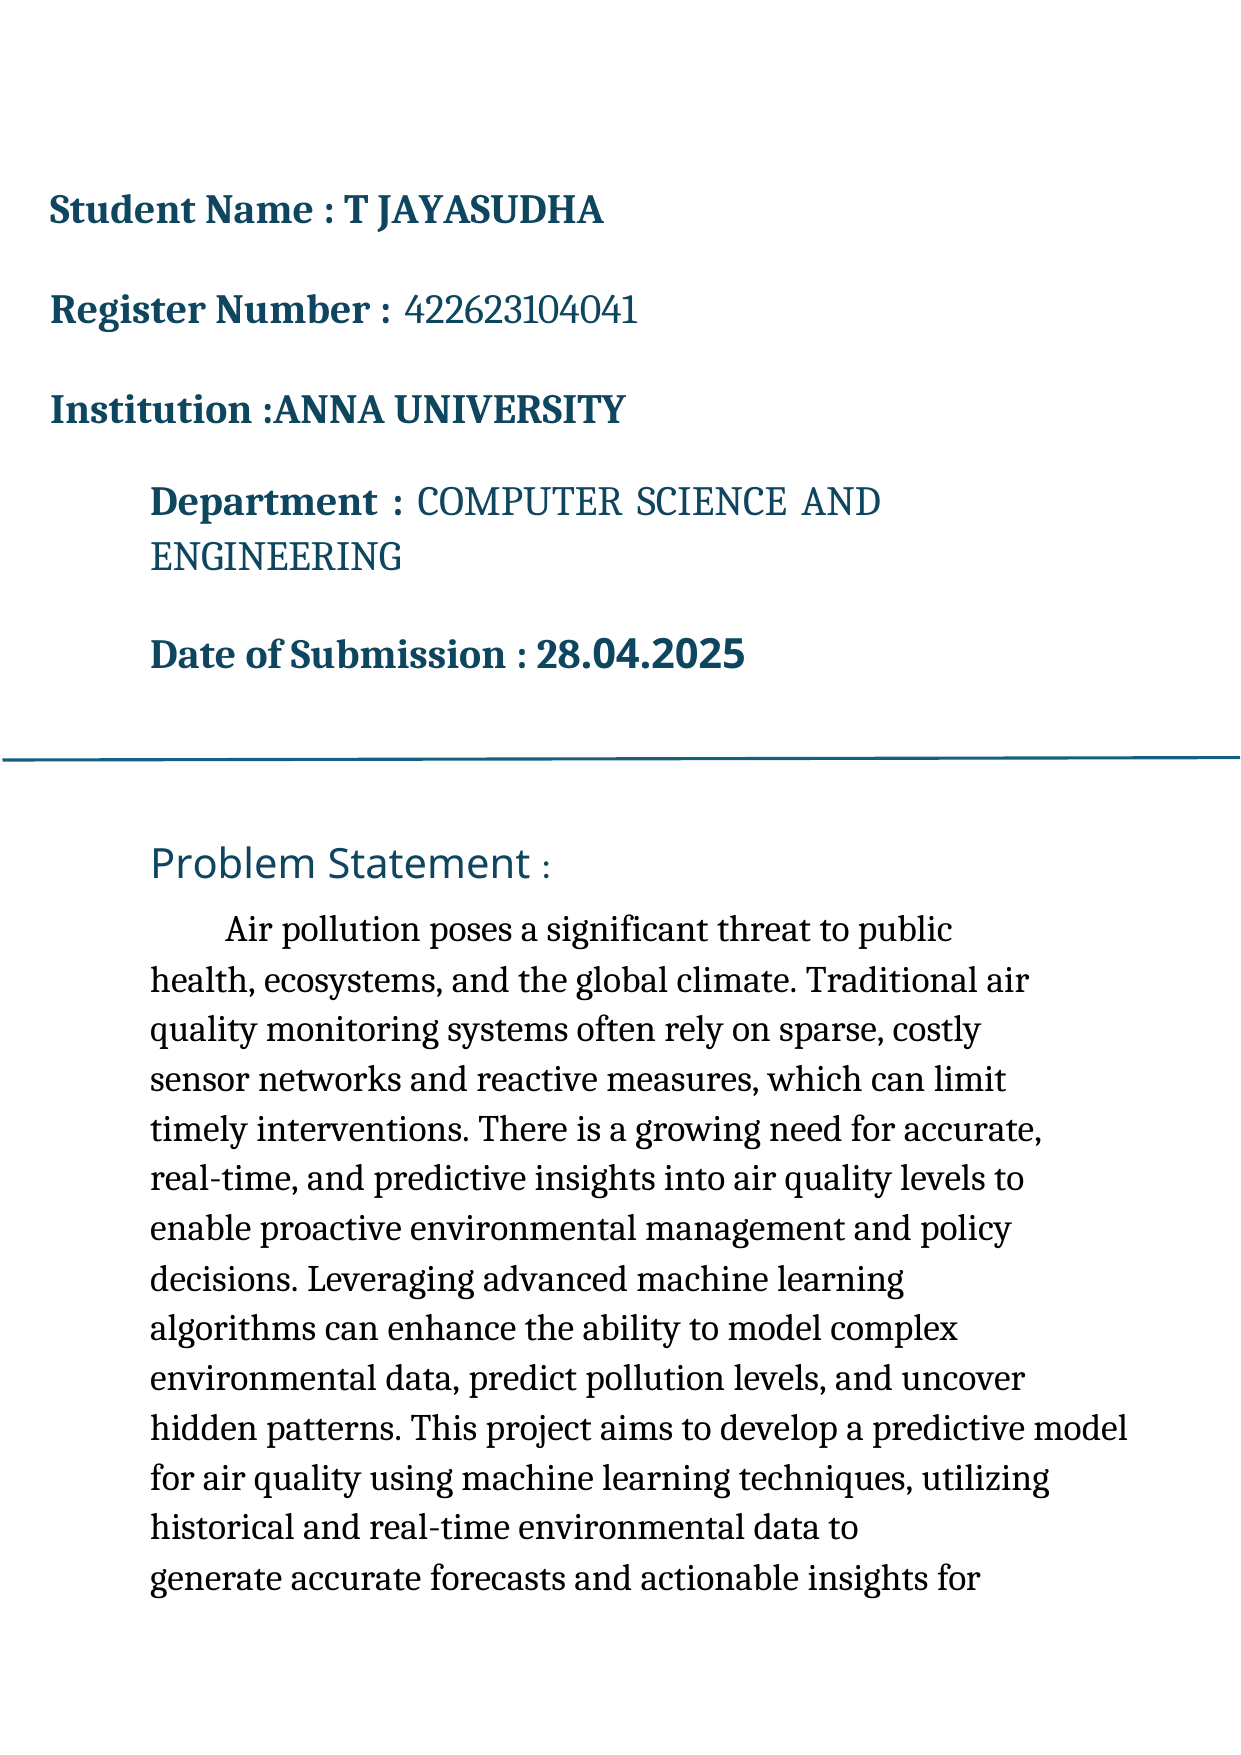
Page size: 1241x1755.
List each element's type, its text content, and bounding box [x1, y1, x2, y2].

text Air pollution poses a significant threat to public [225, 908, 1136, 951]
text algorithms can enhance the ability to model complex [150, 1307, 1136, 1350]
title Institution :ANNA UNIVERSITY [50, 386, 791, 434]
title Register Number : 422623104041 [50, 286, 791, 334]
title Date of Submission : 28.04.2025 [150, 624, 1136, 681]
text generate accurate forecasts and actionable insights for [150, 1555, 1136, 1599]
text health, ecosystems, and the global climate. Traditional air quality monitoring systems often rely on sparse, costly [150, 958, 1136, 1051]
subtitle Problem Statement : [150, 833, 1136, 890]
text environmental data, predict pollution levels, and uncover hidden patterns. This project aims to develop a predictive model for air quality using machine learning techniques, utilizing historical and real-time environmental data to [150, 1357, 1136, 1549]
text sensor networks and reactive measures, which can limit [150, 1057, 1136, 1101]
text Department : COMPUTER SCIENCE AND ENGINEERING [150, 478, 881, 581]
text decisions. Leveraging advanced machine learning [150, 1256, 1136, 1300]
text timely interventions. There is a growing need for accurate, real-time, and predictive insights into air quality levels to enable proactive environmental management and policy [150, 1107, 1079, 1249]
title Student Name : T JAYASUDHA [50, 186, 791, 234]
